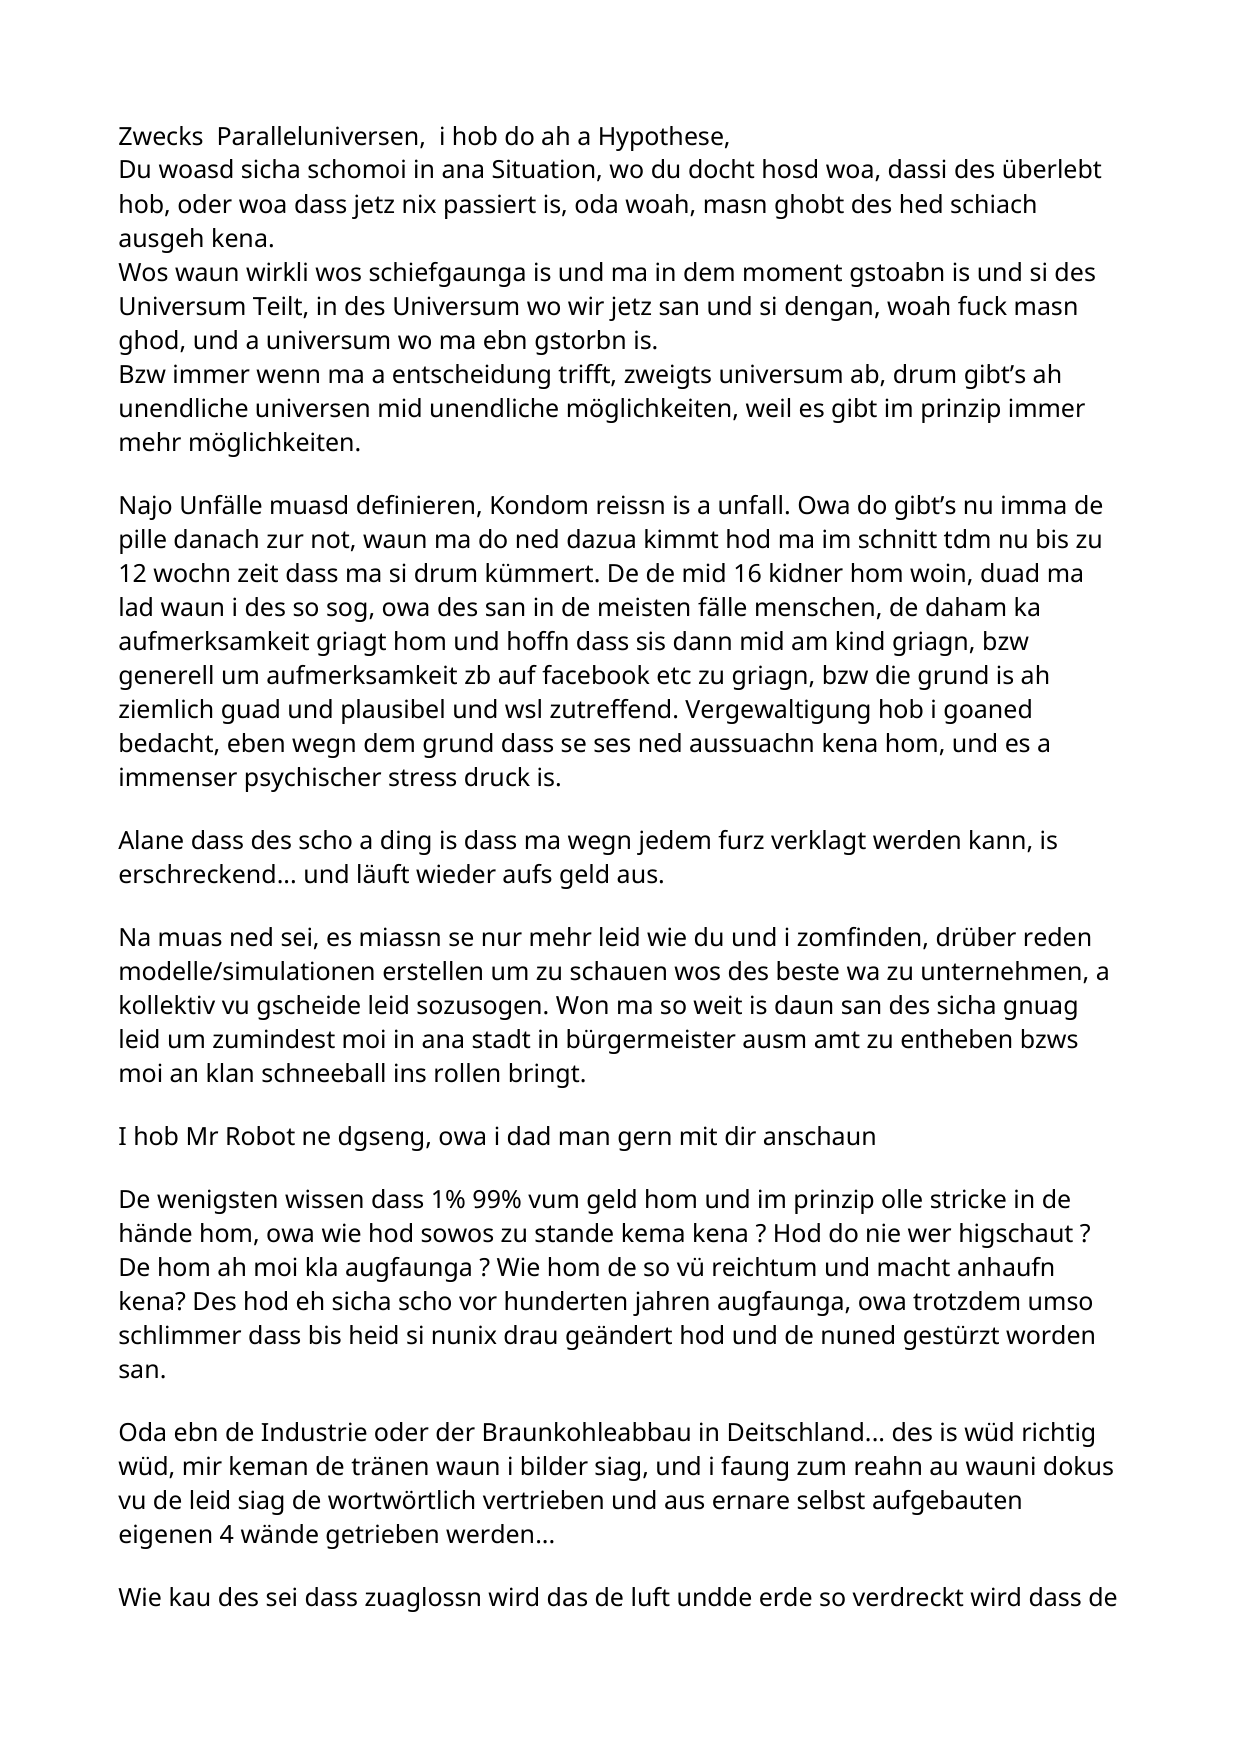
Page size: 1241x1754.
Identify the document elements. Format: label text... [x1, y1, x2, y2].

text Na muas ned sei, es miassn se nur mehr leid wie du und i zomfinden, drüber reden modelle/simulationen erstellen um zu schauen wos des beste wa zu unternehmen, a kollektiv vu gscheide leid sozusogen. Won ma so weit is daun san des sicha gnuag leid um zumindest moi in ana stadt in bürgermeister ausm amt zu entheben bzws moi an klan schneeball ins rollen bringt. [118, 920, 1122, 1090]
text I hob Mr Robot ne dgseng, owa i dad man gern mit dir anschaun [118, 1119, 1122, 1153]
text Wie kau des sei dass zuaglossn wird das de luft undde erde so verdreckt wird dass de [118, 1580, 1122, 1614]
text De wenigsten wissen dass 1% 99% vum geld hom und im prinzip olle stricke in de hände hom, owa wie hod sowos zu stande kema kena ? Hod do nie wer higschaut ? De hom ah moi kla augfaunga ? Wie hom de so vü reichtum und macht anhaufn kena? Des hod eh sicha scho vor hunderten jahren augfaunga, owa trotzdem umso schlimmer dass bis heid si nunix drau geändert hod und de nuned gestürzt worden san. [118, 1182, 1122, 1386]
text Alane dass des scho a ding is dass ma wegn jedem furz verklagt werden kann, is erschreckend... und läuft wieder aufs geld aus. [118, 823, 1122, 891]
text Najo Unfälle muasd definieren, Kondom reissn is a unfall. Owa do gibt’s nu imma de pille danach zur not, waun ma do ned dazua kimmt hod ma im schnitt tdm nu bis zu 12 wochn zeit dass ma si drum kümmert. De de mid 16 kidner hom woin, duad ma lad waun i des so sog, owa des san in de meisten fälle menschen, de daham ka aufmerksamkeit griagt hom und hoffn dass sis dann mid am kind griagn, bzw generell um aufmerksamkeit zb auf facebook etc zu griagn, bzw die grund is ah ziemlich guad und plausibel und wsl zutreffend. Vergewaltigung hob i goaned bedacht, eben wegn dem grund dass se ses ned aussuachn kena hom, und es a immenser psychischer stress druck is. [118, 487, 1122, 794]
text Oda ebn de Industrie oder der Braunkohleabbau in Deitschland... des is wüd richtig wüd, mir keman de tränen waun i bilder siag, und i faung zum reahn au wauni dokus vu de leid siag de wortwörtlich vertrieben und aus ernare selbst aufgebauten eigenen 4 wände getrieben werden... [118, 1415, 1122, 1551]
text Zwecks Paralleluniversen, i hob do ah a Hypothese, Du woasd sicha schomoi in ana Situation, wo du docht hosd woa, dassi des überlebt hob, oder woa dass jetz nix passiert is, oda woah, masn ghobt des hed schiach ausgeh kena. Wos waun wirkli wos schiefgaunga is und ma in dem moment gstoabn is und si des Universum Teilt, in des Universum wo wir jetz san und si dengan, woah fuck masn ghod, und a universum wo ma ebn gstorbn is. Bzw immer wenn ma a entscheidung trifft, zweigts universum ab, drum gibt’s ah unendliche universen mid unendliche möglichkeiten, weil es gibt im prinzip immer mehr möglichkeiten. [118, 118, 1122, 459]
